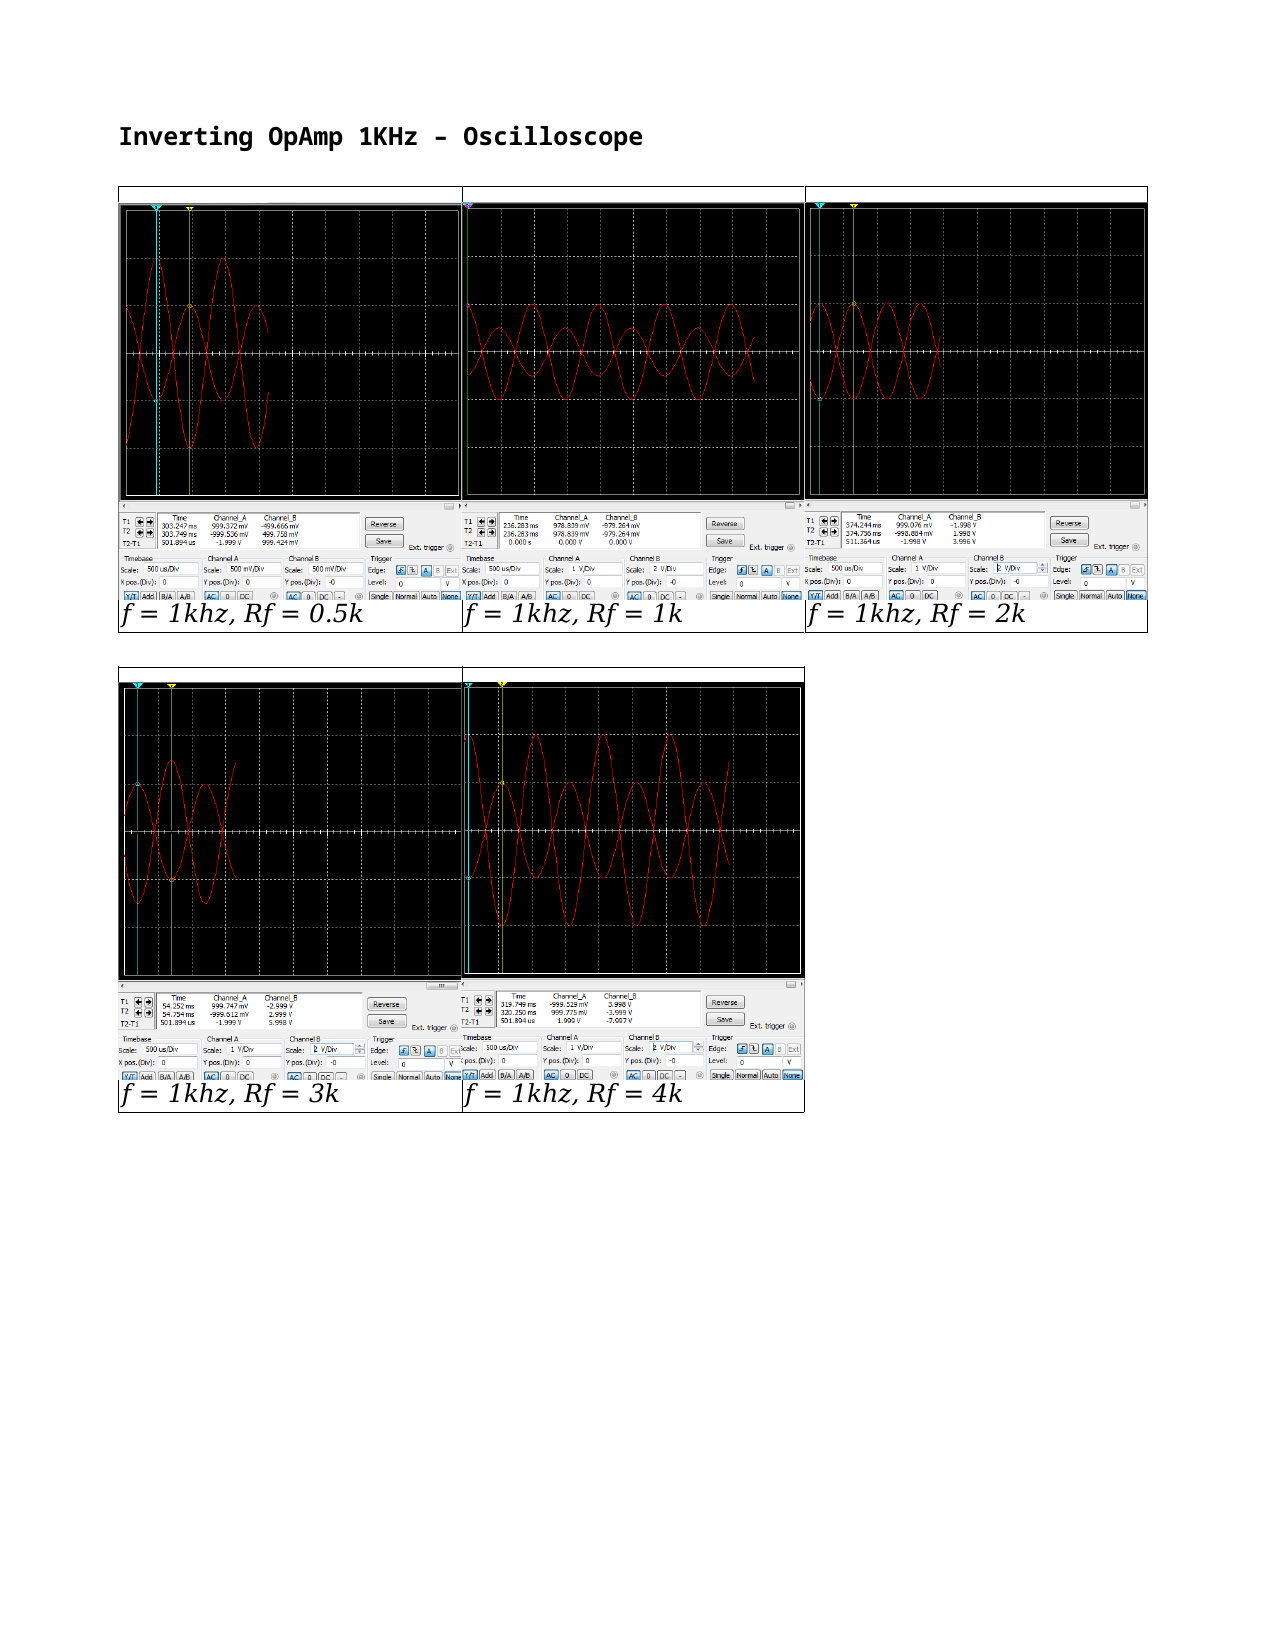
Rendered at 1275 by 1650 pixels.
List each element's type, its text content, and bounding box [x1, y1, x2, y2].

picture [118, 202, 1148, 600]
picture [118, 682, 805, 1080]
text f = 1khz, Rf = 1k [465, 600, 801, 629]
text f = 1khz, Rf = 2k [808, 600, 1144, 629]
text Inverting OpAmp 1KHz – Oscilloscope [118, 118, 1157, 152]
text f = 1khz, Rf = 3k [122, 1080, 458, 1109]
text f = 1khz, Rf = 0.5k [122, 600, 458, 629]
text f = 1khz, Rf = 4k [465, 1080, 801, 1109]
